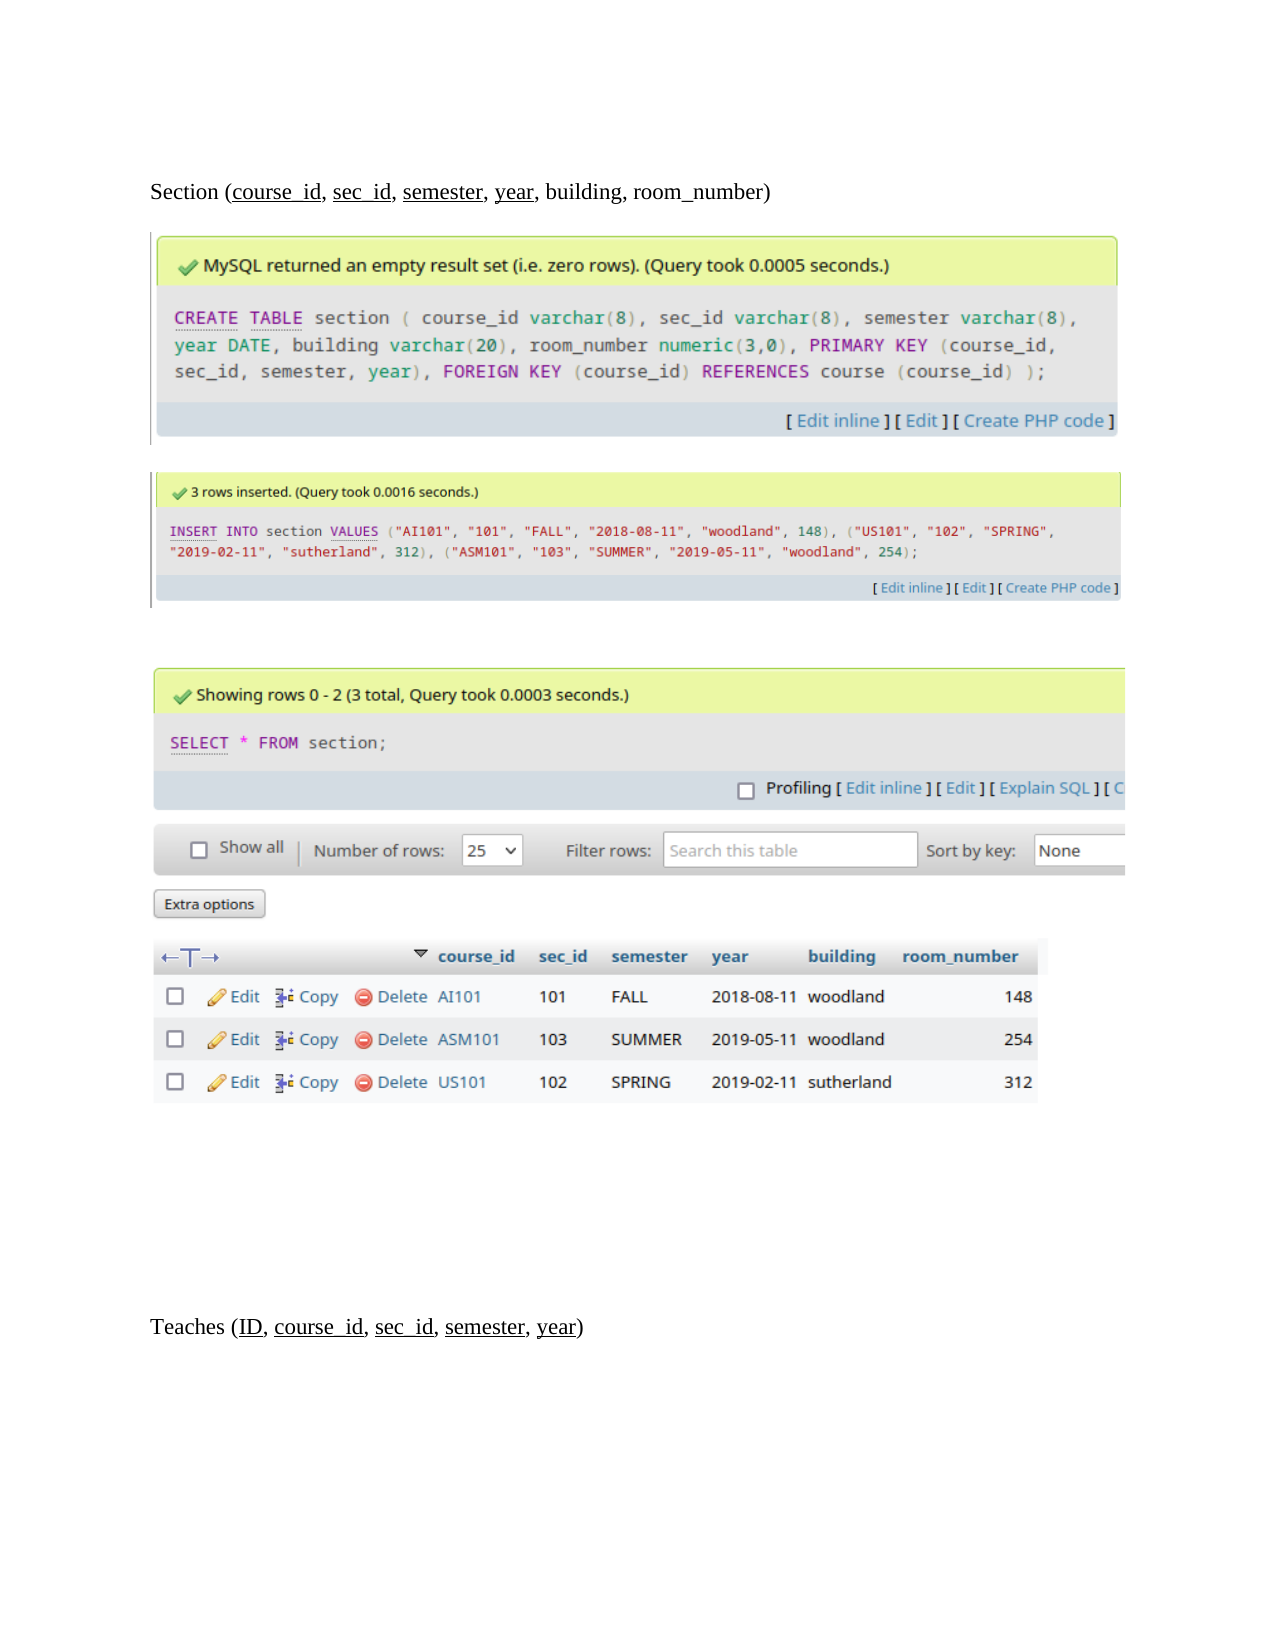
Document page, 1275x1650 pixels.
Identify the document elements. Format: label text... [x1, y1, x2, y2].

picture [150, 472, 1125, 608]
picture [150, 232, 1125, 445]
picture [150, 663, 1125, 1117]
text Teaches (ID, course_id, sec_id, semester, year) [150, 1313, 1125, 1339]
text Section (course_id, sec_id, semester, year, building, room_number) [150, 178, 1125, 204]
